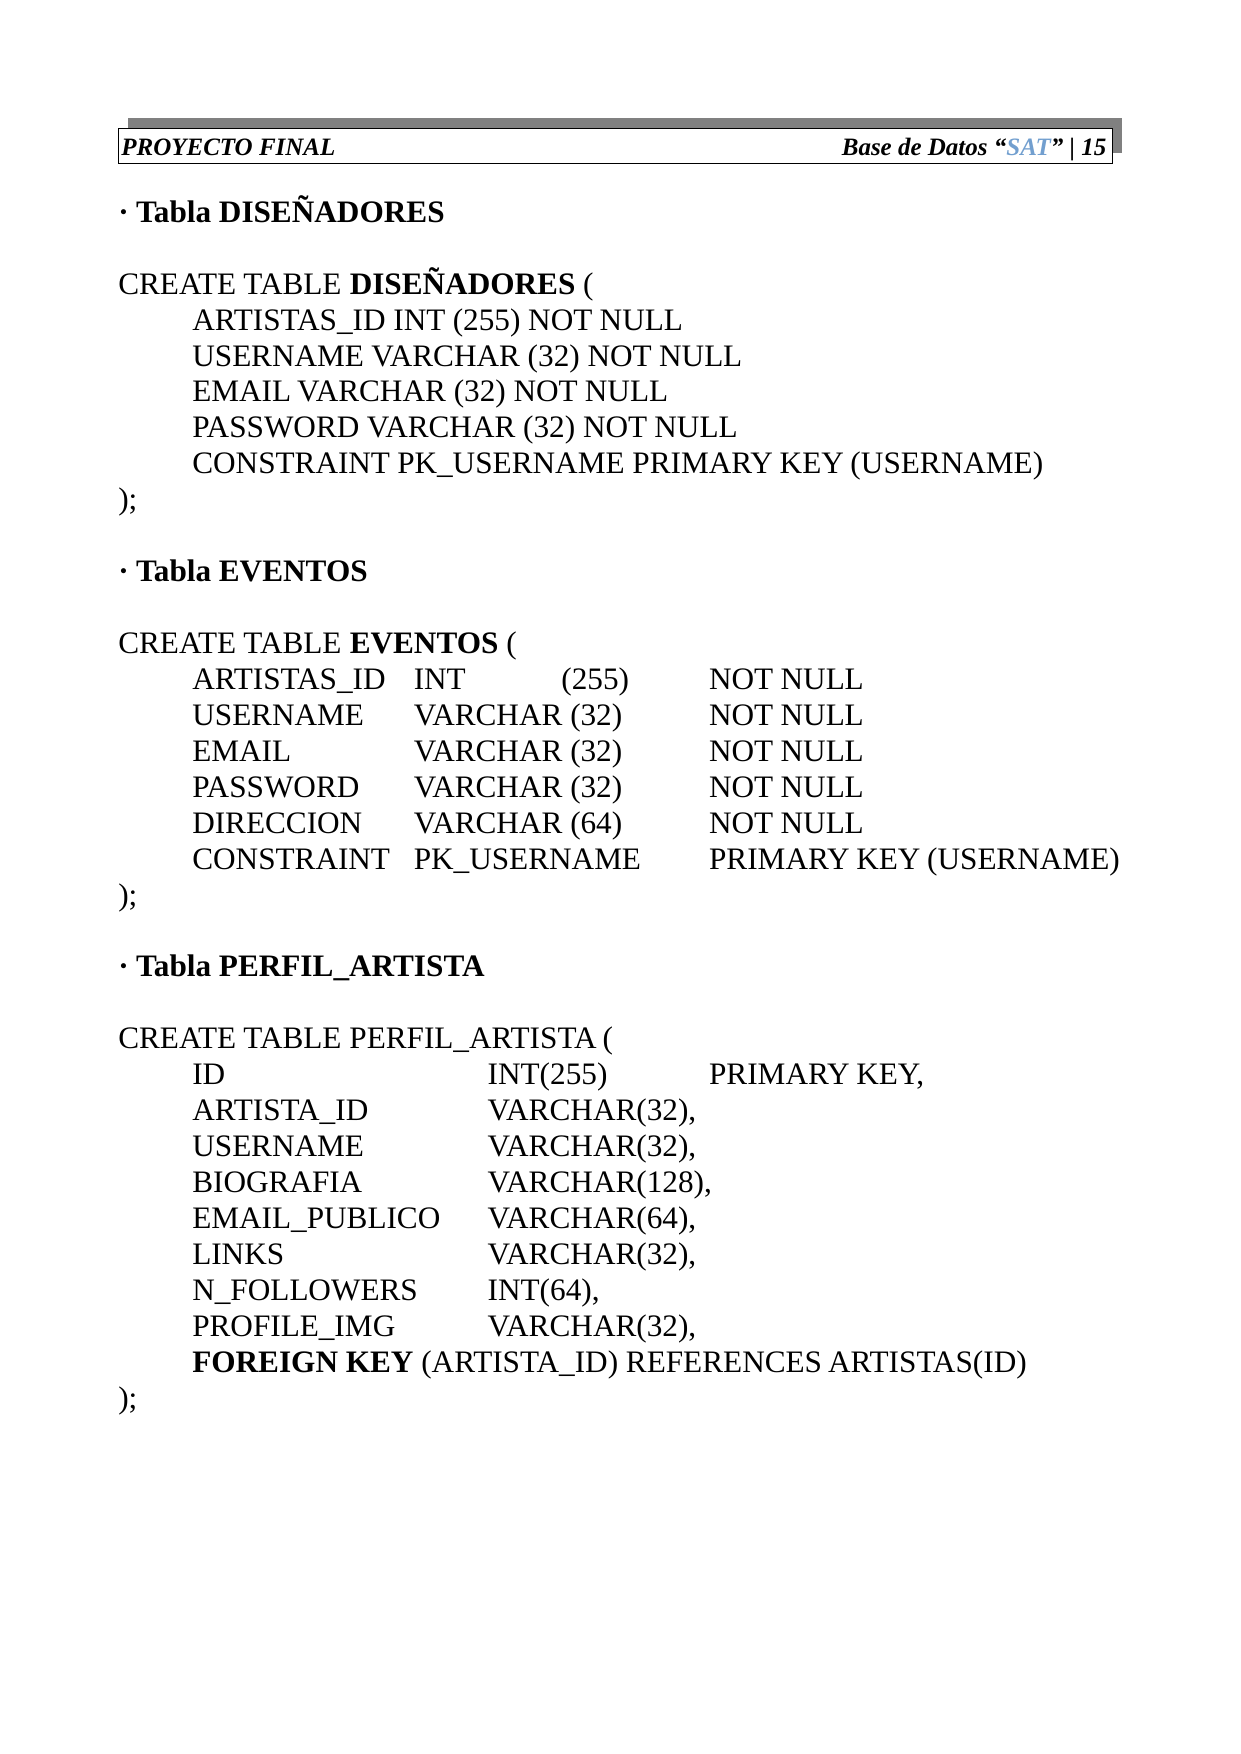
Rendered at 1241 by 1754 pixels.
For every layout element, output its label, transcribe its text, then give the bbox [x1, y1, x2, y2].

text CONSTRAINT PK_USERNAME PRIMARY KEY (USERNAME) [118, 444, 1122, 481]
text CREATE TABLE PERFIL_ARTISTA ( ID INT(255) PRIMARY KEY, ARTISTA_ID VARCHAR(32), USERNAME VARCHAR(32), BIOGRAFIA VARCHAR(128), EMAIL_PUBLICO VARCHAR(64), LINKS VARCHAR(32), N_FOLLOWERS INT(64), PROFILE_IMG VARCHAR(32), FOREIGN KEY (ARTISTA_ID) REFERENCES ARTISTAS(ID) ); [118, 1019, 1122, 1451]
text ); [118, 481, 1122, 516]
text · Tabla PERFIL_ARTISTA [118, 948, 1122, 984]
text EMAIL VARCHAR (32) NOT NULL [118, 732, 1122, 768]
text CREATE TABLE DISEÑADORES ( ARTISTAS_ID INT (255) NOT NULL [118, 265, 1122, 337]
text USERNAME VARCHAR (32) NOT NULL [118, 696, 1122, 732]
text PASSWORD VARCHAR (32) NOT NULL [118, 409, 1122, 444]
text EMAIL VARCHAR (32) NOT NULL [118, 373, 1122, 409]
text CONSTRAINT PK_USERNAME PRIMARY KEY (USERNAME) [118, 840, 1122, 876]
text PASSWORD VARCHAR (32) NOT NULL [118, 768, 1122, 804]
text USERNAME VARCHAR (32) NOT NULL [118, 337, 1122, 373]
text · Tabla EVENTOS [118, 552, 1122, 588]
text CREATE TABLE EVENTOS ( ARTISTAS_ID INT (255) NOT NULL [118, 624, 1122, 696]
text DIRECCION VARCHAR (64) NOT NULL [118, 804, 1122, 840]
text · Tabla DISEÑADORES [118, 193, 1122, 229]
text ); [118, 876, 1122, 912]
